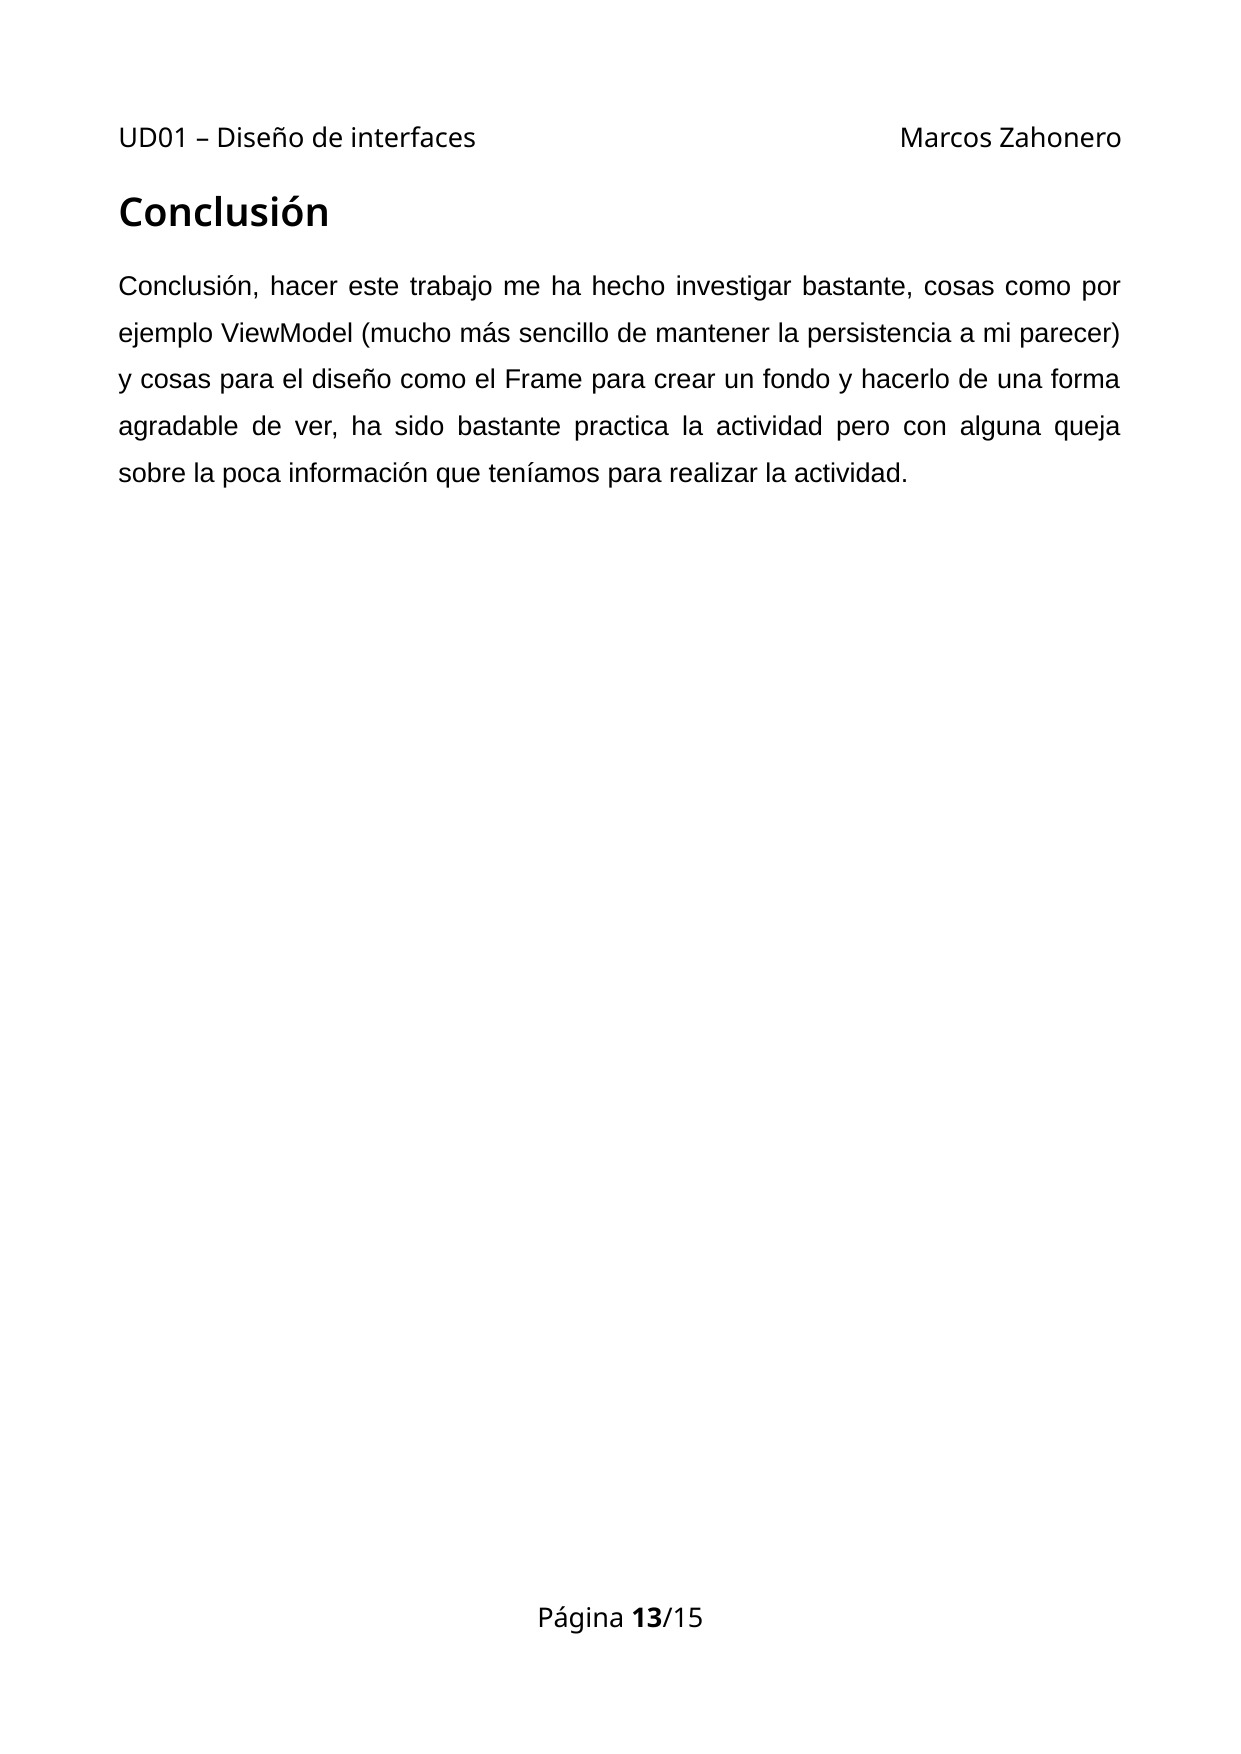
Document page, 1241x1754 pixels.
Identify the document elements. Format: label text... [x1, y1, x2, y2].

text Conclusión, hacer este trabajo me ha hecho investigar bastante, cosas como por ejemplo ViewModel (mucho más sencillo de mantener la persistencia a mi parecer) y cosas para el diseño como el Frame para crear un fondo y hacerlo de una forma agradable de ver, ha sido bastante practica la actividad pero con alguna queja sobre la poca información que teníamos para realizar la actividad. [118, 270, 1122, 488]
subtitle Conclusión [118, 184, 1122, 238]
